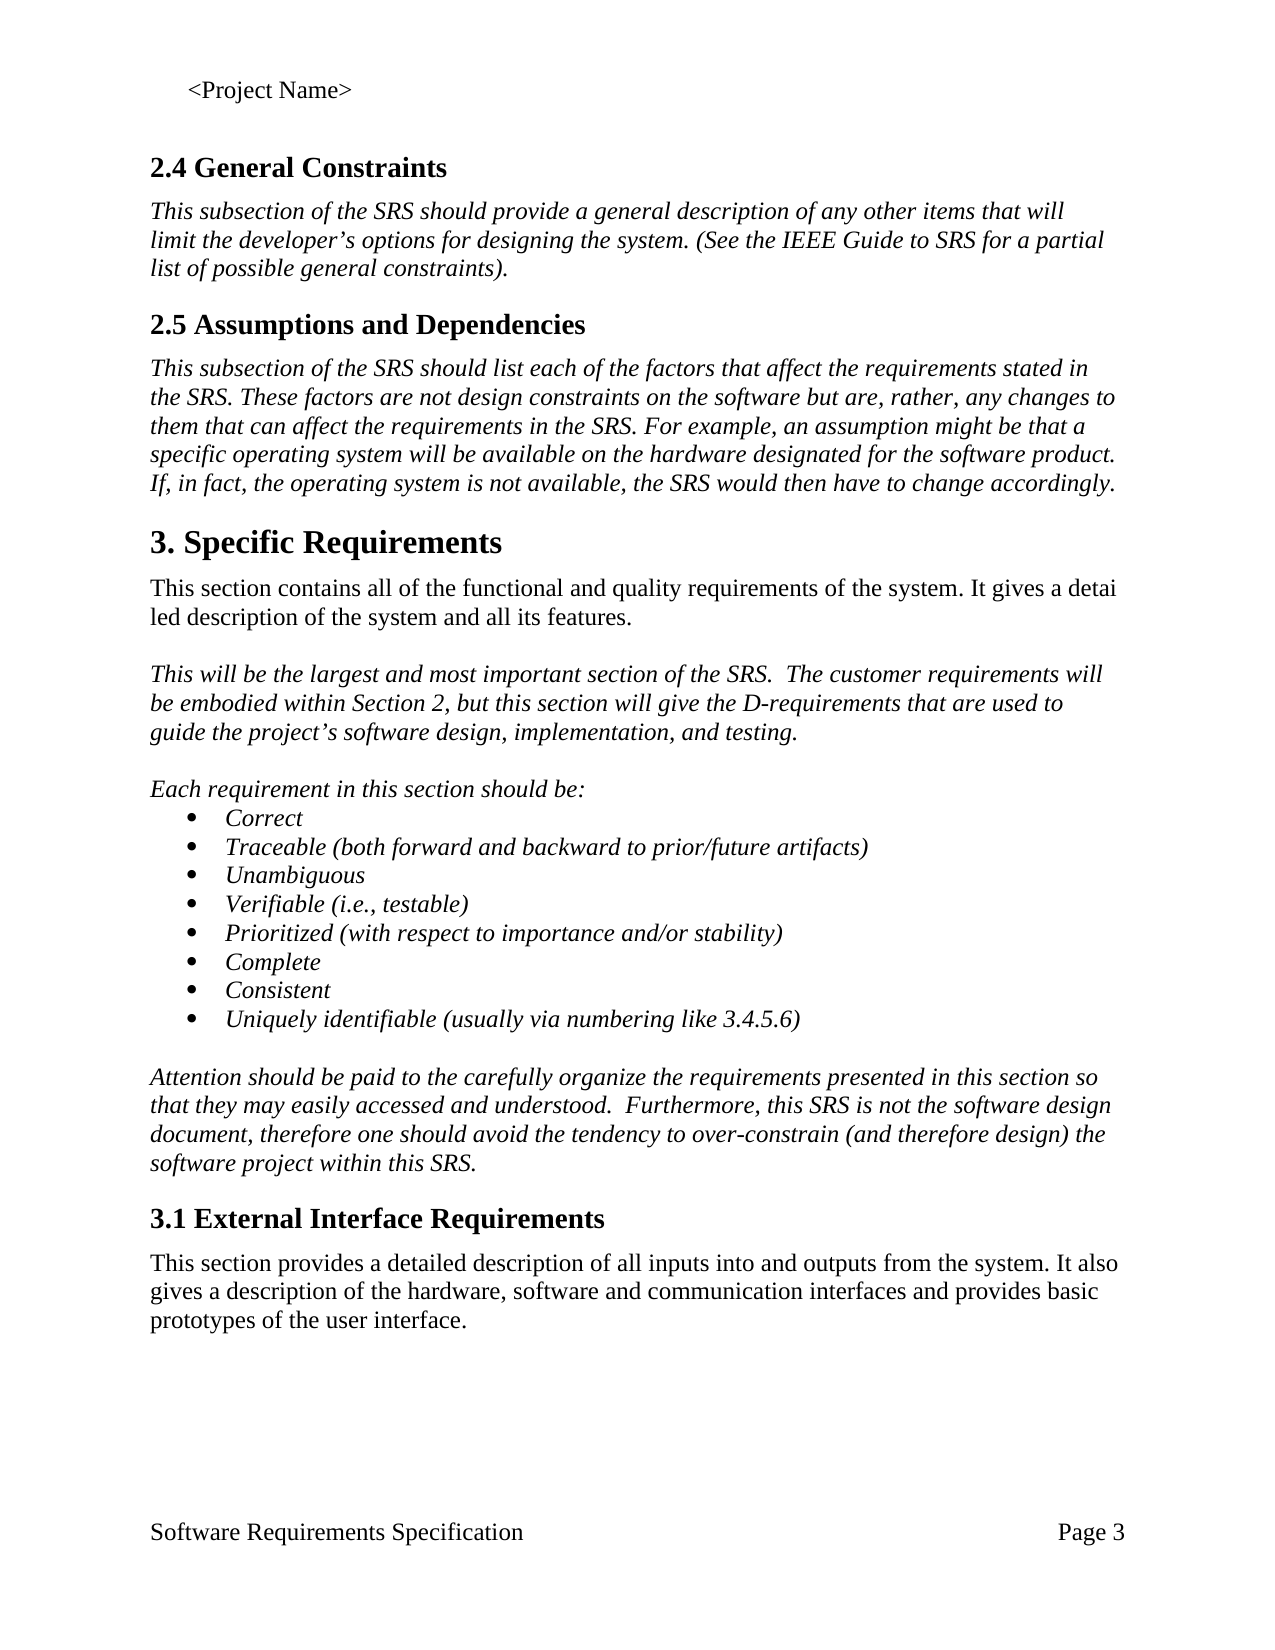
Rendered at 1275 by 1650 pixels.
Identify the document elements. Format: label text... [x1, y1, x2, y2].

text This section provides a detailed description of all inputs into and outputs from the system. It also gives a description of the hardware, software and communication interfaces and provides basic prototypes of the user interface. [150, 1248, 1125, 1334]
list Traceable (both forward and backward to prior/future artifacts) [187, 832, 1125, 860]
text This subsection of the SRS should list each of the factors that affect the requirements stated in the SRS. These factors are not design constraints on the software but are, rather, any changes to them that can affect the requirements in the SRS. For example, an assumption might be that a specific operating system will be available on the hardware designated for the software product. If, in fact, the operating system is not available, the SRS would then have to change accordingly. [150, 353, 1125, 497]
list Correct [187, 803, 1125, 832]
text This will be the largest and most important section of the SRS. The customer requirements will be embodied within Section 2, but this section will give the D-requirements that are used to guide the project’s software design, implementation, and testing. [150, 659, 1125, 745]
list Complete [187, 947, 1125, 975]
text led description of the system and all its features. [150, 602, 1125, 630]
subtitle 3. Specific Requirements [150, 522, 1125, 560]
text Each requirement in this section should be: [150, 774, 1125, 803]
subtitle 2.5 Assumptions and Dependencies [150, 307, 1125, 341]
list Uniquely identifiable (usually via numbering like 3.4.5.6) [187, 1004, 1125, 1033]
text Attention should be paid to the carefully organize the requirements presented in this section so that they may easily accessed and understood. Furthermore, this SRS is not the software design document, therefore one should avoid the tendency to over-constrain (and therefore design) the software project within this SRS. [150, 1062, 1125, 1177]
subtitle 2.4 General Constraints [150, 150, 1125, 183]
list Unambiguous [187, 860, 1125, 889]
text limit the developer’s options for designing the system. (See the IEEE Guide to SRS for a partial list of possible general constraints). [150, 225, 1125, 282]
text This section contains all of the functional and quality requirements of the system. It gives a detai [150, 573, 1125, 602]
subtitle 3.1 External Interface Requirements [150, 1202, 1125, 1235]
list Consistent [187, 975, 1125, 1004]
text This subsection of the SRS should provide a general description of any other items that will [150, 196, 1125, 225]
list Verifiable (i.e., testable) [187, 889, 1125, 918]
list Prioritized (with respect to importance and/or stability) [187, 918, 1125, 947]
